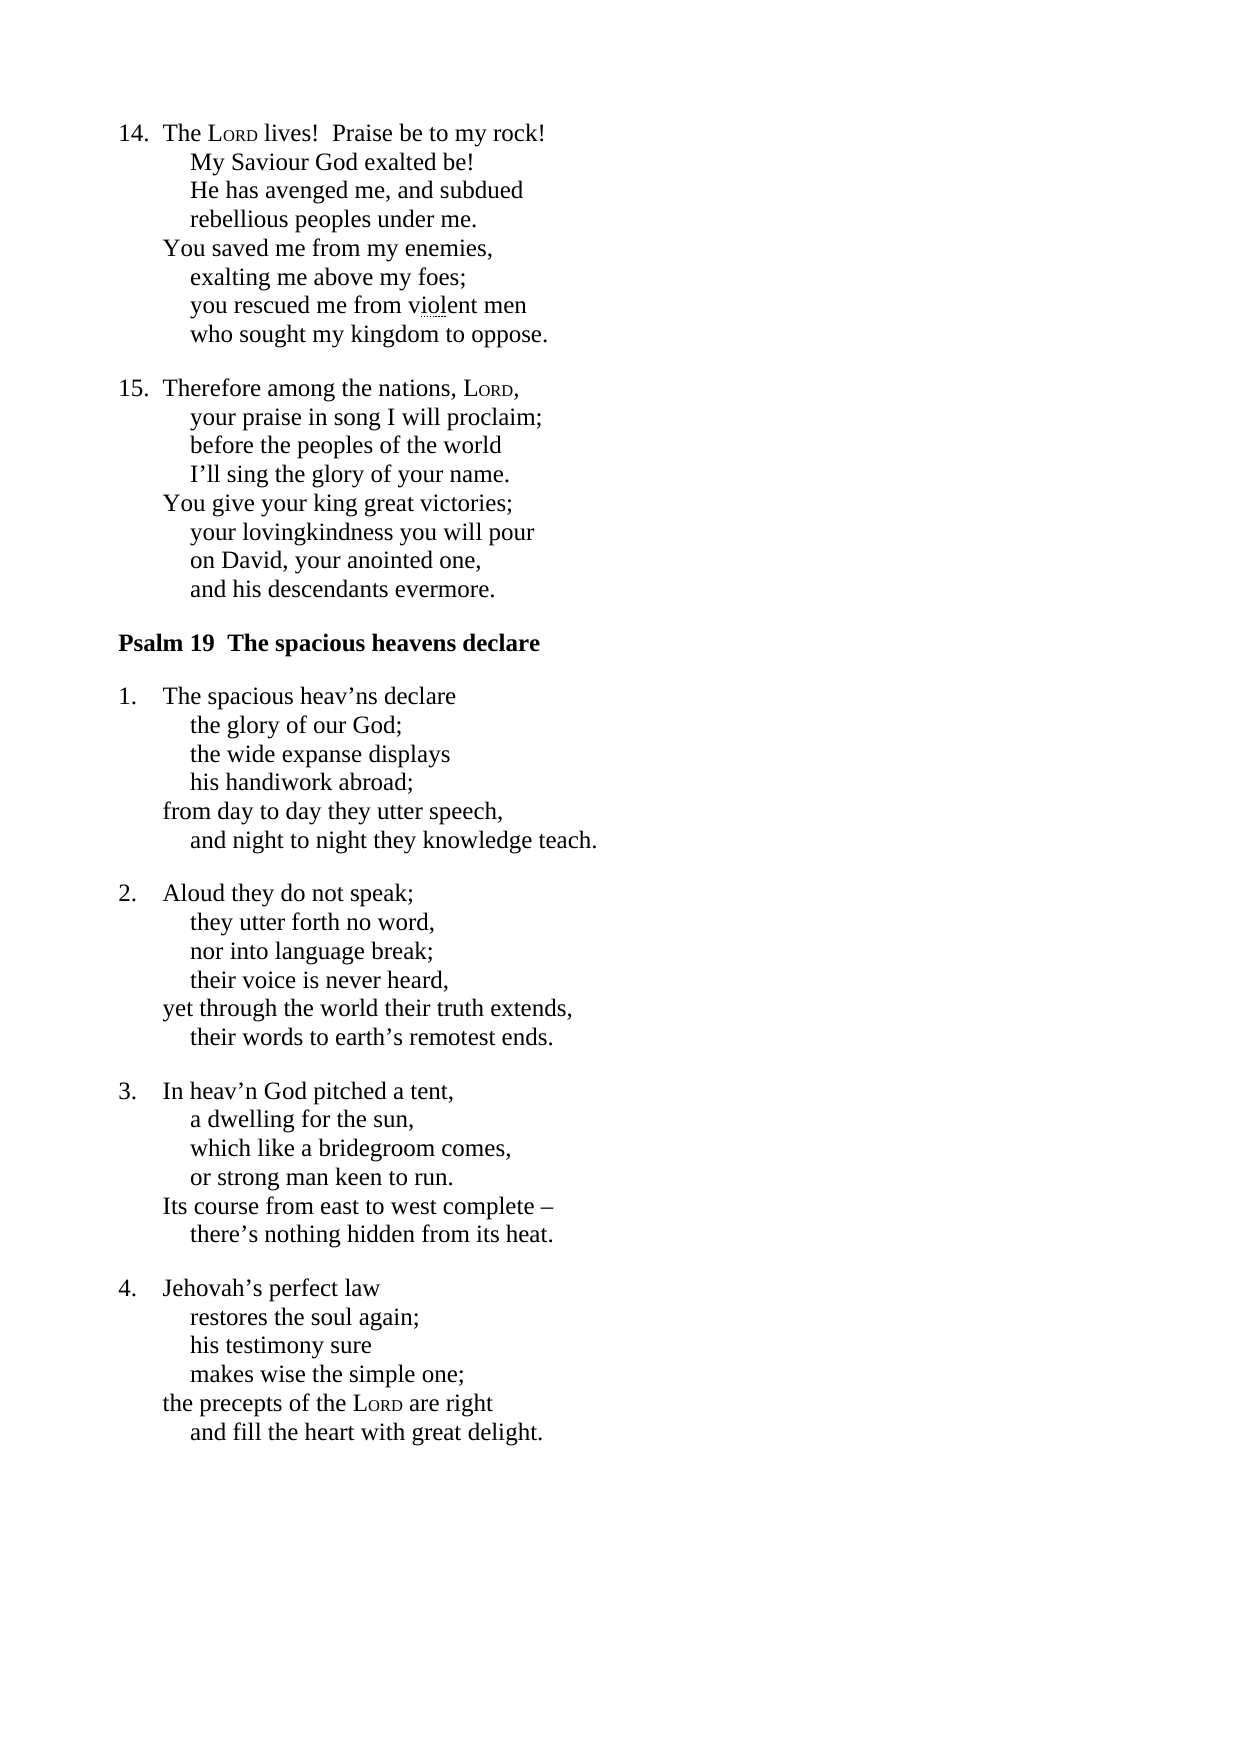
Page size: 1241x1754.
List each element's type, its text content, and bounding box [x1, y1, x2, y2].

text Its course from east to west complete – [162, 1191, 1122, 1219]
subtitle Psalm 19 The spacious heavens declare [118, 628, 1122, 656]
text their words to earth’s remotest ends. [171, 1022, 1122, 1051]
text a dwelling for the sun, [171, 1104, 1122, 1133]
text 1. The spacious heav’ns declare [118, 681, 1122, 710]
text the glory of our God; [171, 710, 1122, 739]
text restores the soul again; [171, 1302, 1122, 1331]
text your lovingkindness you will pour [171, 517, 1122, 545]
text makes wise the simple one; [171, 1359, 1122, 1388]
text his handiwork abroad; [171, 767, 1122, 796]
text who sought my kingdom to oppose. [171, 319, 1122, 348]
text He has avenged me, and subdued [171, 176, 1122, 204]
text his testimony sure [171, 1331, 1122, 1359]
text 14. The Lord lives! Praise be to my rock! [118, 118, 1122, 147]
text 15. Therefore among the nations, Lord, [118, 373, 1122, 402]
text or strong man keen to run. [171, 1162, 1122, 1191]
text 4. Jehovah’s perfect law [118, 1273, 1122, 1302]
text 2. Aloud they do not speak; [118, 878, 1122, 907]
text and his descendants evermore. [171, 574, 1122, 603]
text the precepts of the Lord are right [162, 1388, 1122, 1417]
text before the peoples of the world [171, 430, 1122, 459]
text you rescued me from violent men [171, 291, 1122, 319]
text your praise in song I will proclaim; [171, 402, 1122, 430]
text yet through the world their truth extends, [162, 993, 1122, 1022]
text which like a bridegroom comes, [171, 1133, 1122, 1162]
text I’ll sing the glory of your name. [171, 459, 1122, 488]
text You give your king great victories; [162, 488, 1122, 517]
text You saved me from my enemies, [162, 233, 1122, 262]
text My Saviour God exalted be! [171, 147, 1122, 176]
text 3. In heav’n God pitched a tent, [118, 1076, 1122, 1104]
text and night to night they knowledge teach. [171, 825, 1122, 854]
text exalting me above my foes; [171, 262, 1122, 291]
text there’s nothing hidden from its heat. [171, 1219, 1122, 1248]
text they utter forth no word, [171, 907, 1122, 936]
text rebellious peoples under me. [171, 204, 1122, 233]
text the wide expanse displays [171, 739, 1122, 767]
text nor into language break; [171, 936, 1122, 965]
text from day to day they utter speech, [162, 796, 1122, 825]
text and fill the heart with great delight. [171, 1417, 1122, 1446]
text on David, your anointed one, [171, 545, 1122, 574]
text their voice is never heard, [171, 965, 1122, 993]
